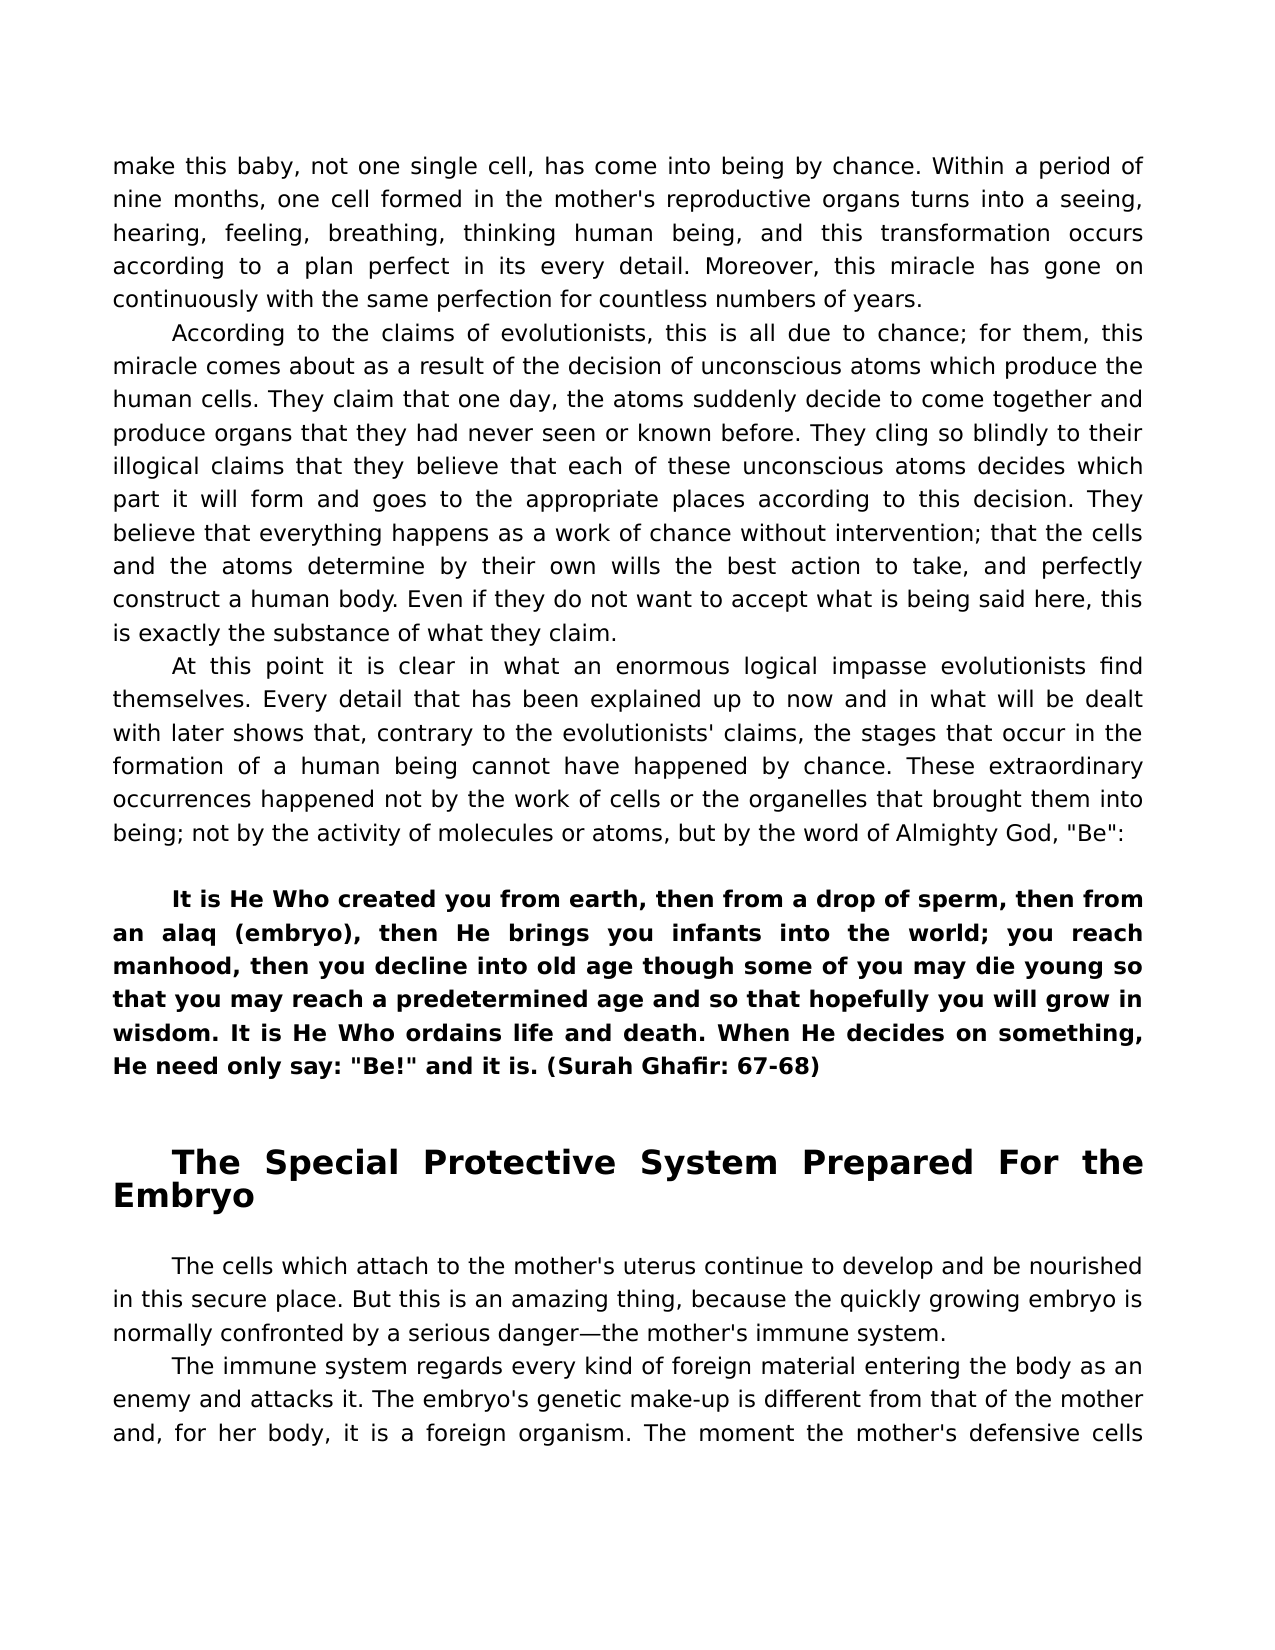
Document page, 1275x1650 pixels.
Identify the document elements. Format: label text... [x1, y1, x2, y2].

text make this baby, not one single cell, has come into being by chance. Within a period of nine months, one cell formed in the mother's reproductive organs turns into a seeing, hearing, feeling, breathing, thinking human being, and this transformation occurs according to a plan perfect in its every detail. Moreover, this miracle has gone on continuously with the same perfection for countless numbers of years. [112, 148, 1145, 314]
text It is He Who created you from earth, then from a drop of sperm, then from an alaq (embryo), then He brings you infants into the world; you reach manhood, then you decline into old age though some of you may die young so that you may reach a predetermined age and so that hopefully you will grow in wisdom. It is He Who ordains life and death. When He decides on something, He need only say: "Be!" and it is. (Surah Ghafir: 67-68) [112, 881, 1145, 1081]
text At this point it is clear in what an enormous logical impasse evolutionists find themselves. Every detail that has been explained up to now and in what will be dealt with later shows that, contrary to the evolutionists' claims, the stages that occur in the formation of a human being cannot have happened by chance. These extraordinary occurrences happened not by the work of cells or the organelles that brought them into being; not by the activity of molecules or atoms, but by the word of Almighty God, "Be": [112, 648, 1145, 848]
text According to the claims of evolutionists, this is all due to chance; for them, this miracle comes about as a result of the decision of unconscious atoms which produce the human cells. They claim that one day, the atoms suddenly decide to come together and produce organs that they had never seen or known before. They cling so blindly to their illogical claims that they believe that each of these unconscious atoms decides which part it will form and goes to the appropriate places according to this decision. They believe that everything happens as a work of chance without intervention; that the cells and the atoms determine by their own wills the best action to take, and perfectly construct a human body. Even if they do not want to accept what is being said here, this is exactly the substance of what they claim. [112, 314, 1145, 648]
text The cells which attach to the mother's uterus continue to develop and be nourished in this secure place. But this is an amazing thing, because the quickly growing embryo is normally confronted by a serious danger—the mother's immune system. [112, 1248, 1145, 1348]
text The Special Protective System Prepared For the Embryo [112, 1148, 1145, 1214]
text The immune system regards every kind of foreign material entering the body as an enemy and attacks it. The embryo's genetic make-up is different from that of the mother and, for her body, it is a foreign organism. The moment the mother's defensive cells [112, 1348, 1145, 1448]
